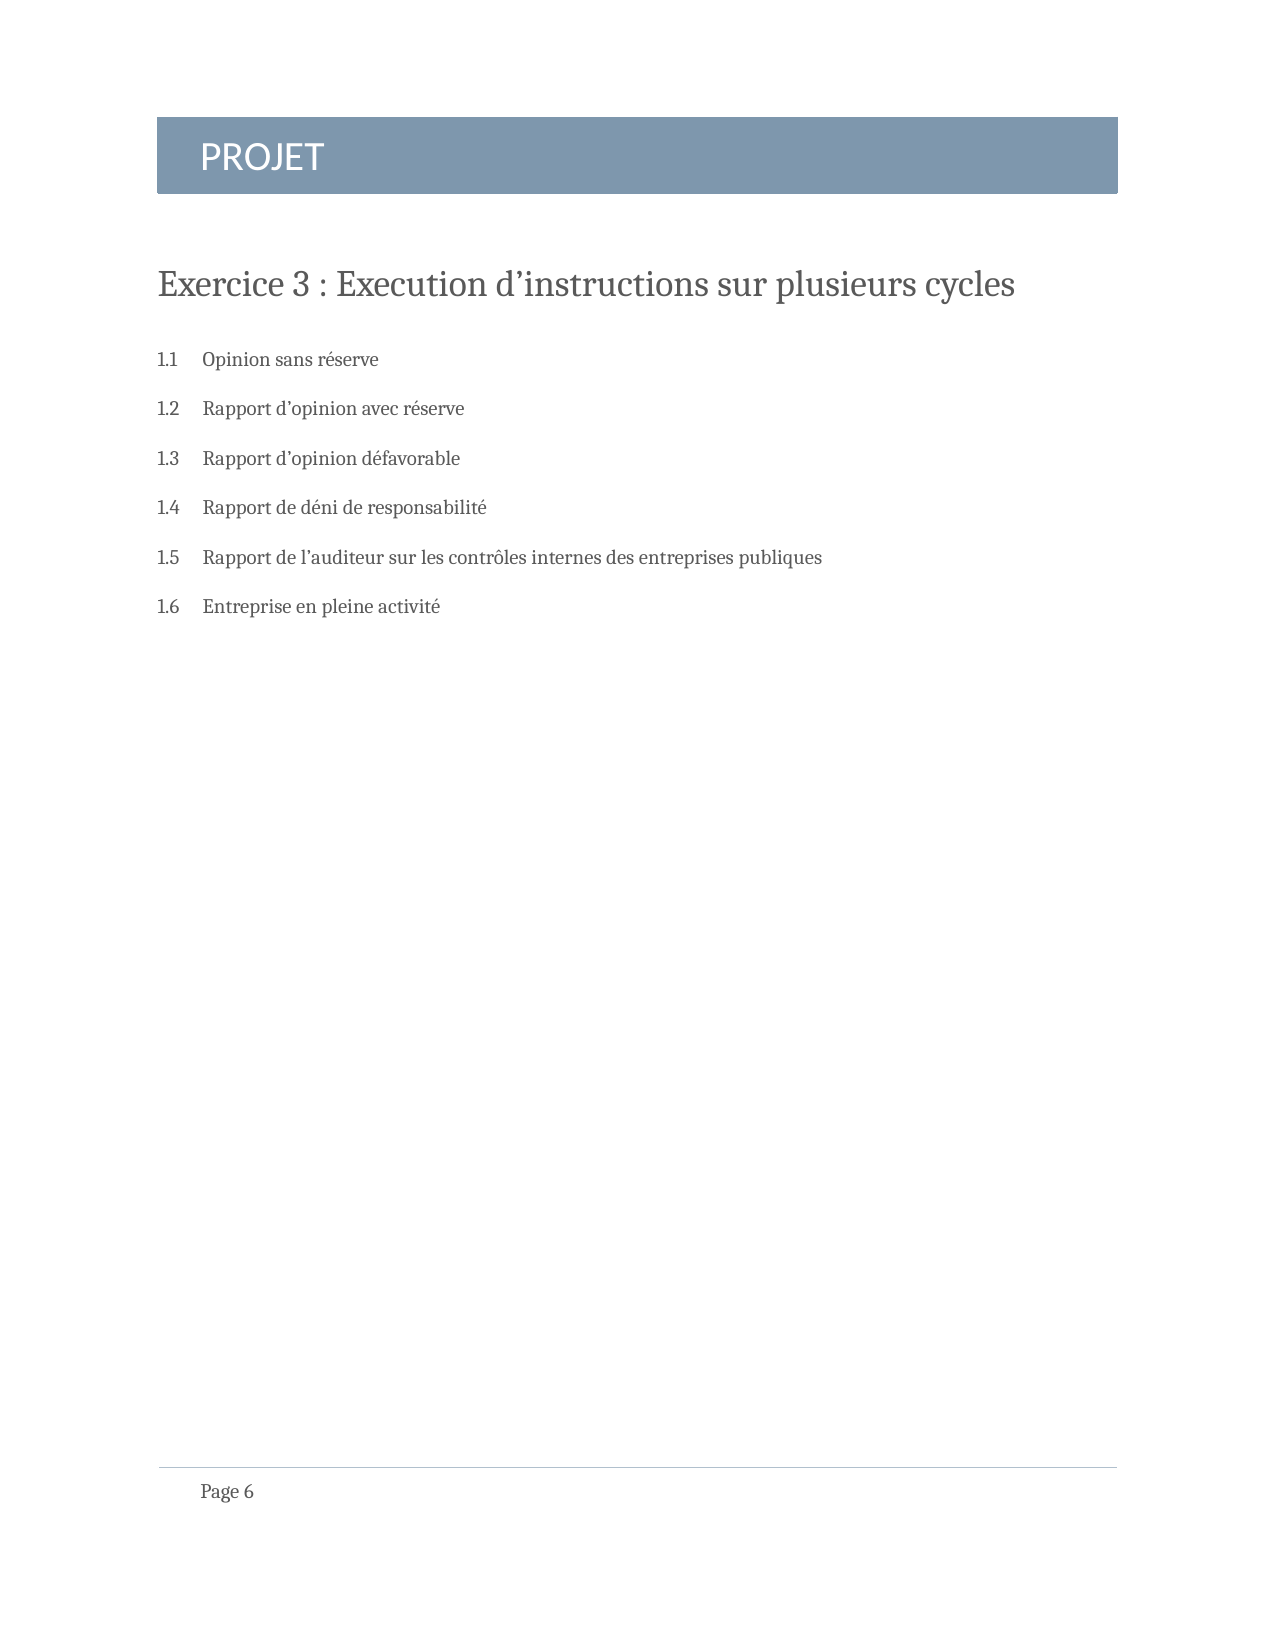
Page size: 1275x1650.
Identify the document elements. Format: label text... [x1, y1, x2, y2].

list Rapport de l’auditeur sur les contrôles internes des entreprises publiques [157, 546, 1117, 569]
list Entreprise en pleine activité [157, 595, 1117, 619]
list Rapport d’opinion avec réserve [157, 397, 1117, 421]
list Rapport d’opinion défavorable [157, 446, 1117, 470]
list Opinion sans réserve [157, 347, 1117, 371]
list Rapport de déni de responsabilité [157, 496, 1117, 520]
subtitle Exercice 3 : Execution d’instructions sur plusieurs cycles [157, 262, 1117, 306]
